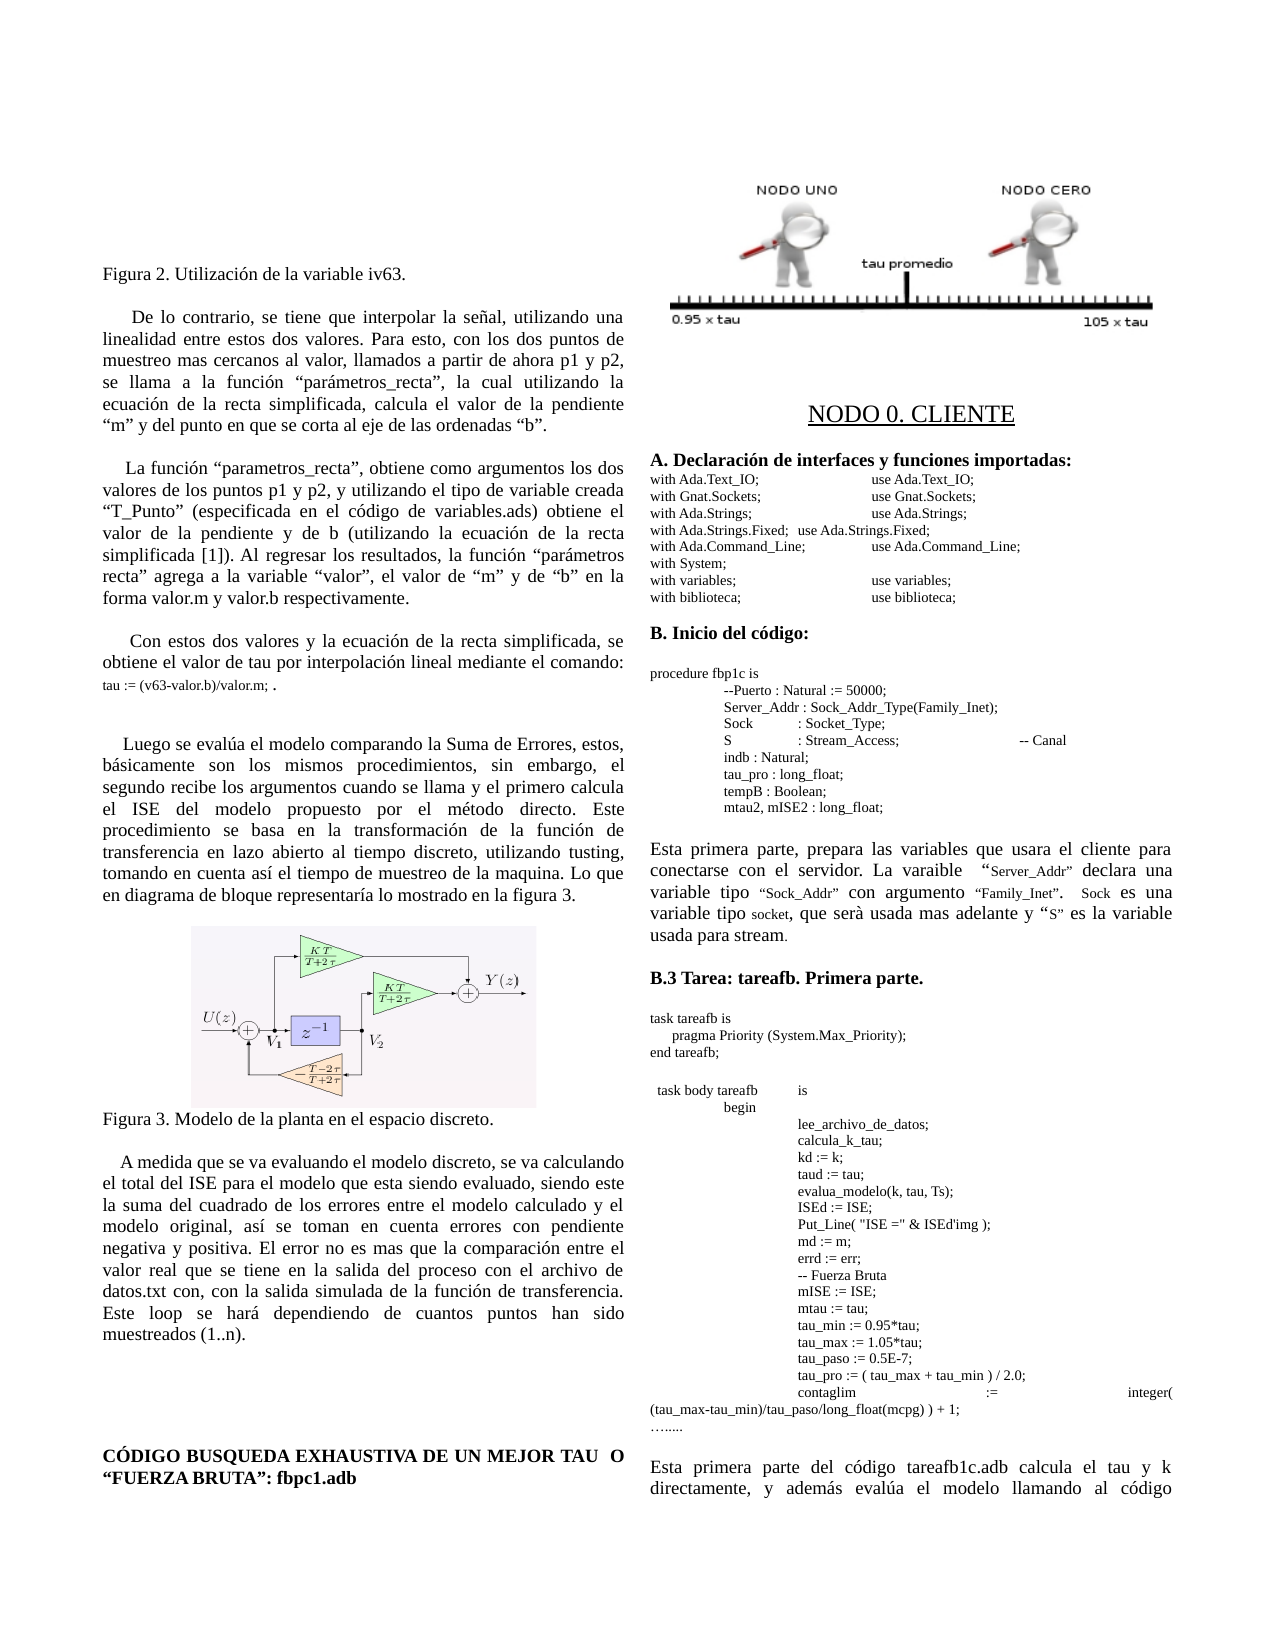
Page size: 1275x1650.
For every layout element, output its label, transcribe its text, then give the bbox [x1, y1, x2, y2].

text with Ada.Command_Line; use Ada.Command_Line; [650, 538, 1173, 555]
text Luego se evalúa el modelo comparando la Suma de Errores, estos, básicamente son los mismos procedimientos, sin embargo, el segundo recibe los argumentos cuando se llama y el primero calcula el ISE del modelo propuesto por el método directo. Este procedimiento se basa en la transformación de la función de transferencia en lazo abierto al tiempo discreto, utilizando tusting, tomando en cuenta así el tiempo de muestreo de la maquina. Lo que en diagrama de bloque representaría lo mostrado en la figura 3. [102, 733, 625, 905]
text with Ada.Strings; use Ada.Strings; [650, 504, 1173, 521]
text lee_archivo_de_datos; [650, 1115, 1173, 1132]
text Con estos dos valores y la ecuación de la recta simplificada, se obtiene el valor de tau por interpolación lineal mediante el comando: tau := (v63-valor.b)/valor.m; . [102, 630, 625, 694]
text with System; [650, 555, 1173, 572]
text Figura 2. Utilización de la variable iv63. [102, 263, 625, 285]
text Figura 3. Modelo de la planta en el espacio discreto. [102, 927, 625, 1129]
text ISEd := ISE; [650, 1199, 1173, 1216]
text with Ada.Strings.Fixed; use Ada.Strings.Fixed; [650, 521, 1173, 538]
text La función “parametros_recta”, obtiene como argumentos los dos valores de los puntos p1 y p2, y utilizando el tipo de variable creada “T_Punto” (especificada en el código de variables.ads) obtiene el valor de la pendiente y de b (utilizando la ecuación de la recta simplificada [1]). Al regresar los resultados, la función “parámetros recta” agrega a la variable “valor”, el valor de “m” y de “b” en la forma valor.m y valor.b respectivamente. [102, 457, 625, 608]
text CÓDIGO BUSQUEDA EXHAUSTIVA DE UN MEJOR TAU O “FUERZA BRUTA”: fbpc1.adb [102, 1445, 625, 1488]
text Put_Line( "ISE =" & ISEd'img ); [650, 1216, 1173, 1233]
text tau_pro : long_float; [650, 766, 1173, 782]
text De lo contrario, se tiene que interpolar la señal, utilizando una linealidad entre estos dos valores. Para esto, con los dos puntos de muestreo mas cercanos al valor, llamados a partir de ahora p1 y p2, se llama a la función “parámetros_recta”, la cual utilizando la ecuación de la recta simplificada, calcula el valor de la pendiente “m” y del punto en que se corta al eje de las ordenadas “b”. [102, 306, 625, 436]
text with Gnat.Sockets; use Gnat.Sockets; [650, 488, 1173, 504]
text tau_max := 1.05*tau; [650, 1333, 1173, 1350]
text Sock : Socket_Type; [650, 715, 1173, 732]
text kd := k; [650, 1149, 1173, 1166]
text evalua_modelo(k, tau, Ts); [650, 1182, 1173, 1199]
text Esta primera parte, prepara las variables que usara el cliente para conectarse con el servidor. La varaible “Server_Addr” declara una variable tipo “Sock_Addr” con argumento “Family_Inet”. Sock es una variable tipo socket, que serà usada mas adelante y “S” es la variable usada para stream. [650, 837, 1173, 945]
text Server_Addr : Sock_Addr_Type(Family_Inet); [650, 698, 1173, 715]
text mtau2, mISE2 : long_float; [650, 799, 1173, 816]
text errd := err; [650, 1249, 1173, 1266]
text A medida que se va evaluando el modelo discreto, se va calculando el total del ISE para el modelo que esta siendo evaluado, siendo este la suma del cuadrado de los errores entre el modelo calculado y el modelo original, así se toman en cuenta errores con pendiente negativa y positiva. El error no es mas que la comparación entre el valor real que se tiene en la salida del proceso con el archivo de datos.txt con, con la salida simulada de la función de transferencia. Este loop se hará dependiendo de cuantos puntos han sido muestreados (1..n). [102, 1151, 625, 1345]
text …..... [650, 1417, 1173, 1434]
text A. Declaración de interfaces y funciones importadas: [650, 449, 1173, 471]
picture [670, 176, 1153, 335]
text task body tareafb is [650, 1082, 1173, 1099]
text Esta primera parte del código tareafb1c.adb calcula el tau y k directamente, y además evalúa el modelo llamando al código [650, 1456, 1173, 1499]
text -- Fuerza Bruta [650, 1266, 1173, 1283]
text md := m; [650, 1233, 1173, 1249]
picture [191, 926, 537, 1108]
text tau_min := 0.95*tau; [650, 1317, 1173, 1333]
text with variables; use variables; [650, 572, 1173, 588]
text indb : Natural; [650, 749, 1173, 766]
text tempB : Boolean; [650, 782, 1173, 799]
text with Ada.Text_IO; use Ada.Text_IO; [650, 471, 1173, 488]
text procedure fbp1c is [650, 665, 1173, 682]
text B. Inicio del código: [650, 622, 1173, 643]
text mtau := tau; [650, 1300, 1173, 1317]
text with biblioteca; use biblioteca; [650, 588, 1173, 605]
text mISE := ISE; [650, 1283, 1173, 1300]
text calcula_k_tau; [650, 1132, 1173, 1149]
text task tareafb is [650, 1010, 1173, 1027]
text tau_pro := ( tau_max + tau_min ) / 2.0; [650, 1367, 1173, 1384]
text pragma Priority (System.Max_Priority); [650, 1027, 1173, 1043]
text NODO 0. CLIENTE [650, 399, 1173, 428]
text taud := tau; [650, 1166, 1173, 1182]
text contaglim := integer( (tau_max-tau_min)/tau_paso/long_float(mcpg) ) + 1; [650, 1384, 1173, 1417]
text B.3 Tarea: tareafb. Primera parte. [650, 967, 1173, 988]
text S : Stream_Access; -- Canal [650, 732, 1173, 749]
text begin [650, 1099, 1173, 1115]
text tau_paso := 0.5E-7; [650, 1350, 1173, 1367]
text --Puerto : Natural := 50000; [650, 682, 1173, 698]
text end tareafb; [650, 1043, 1173, 1060]
